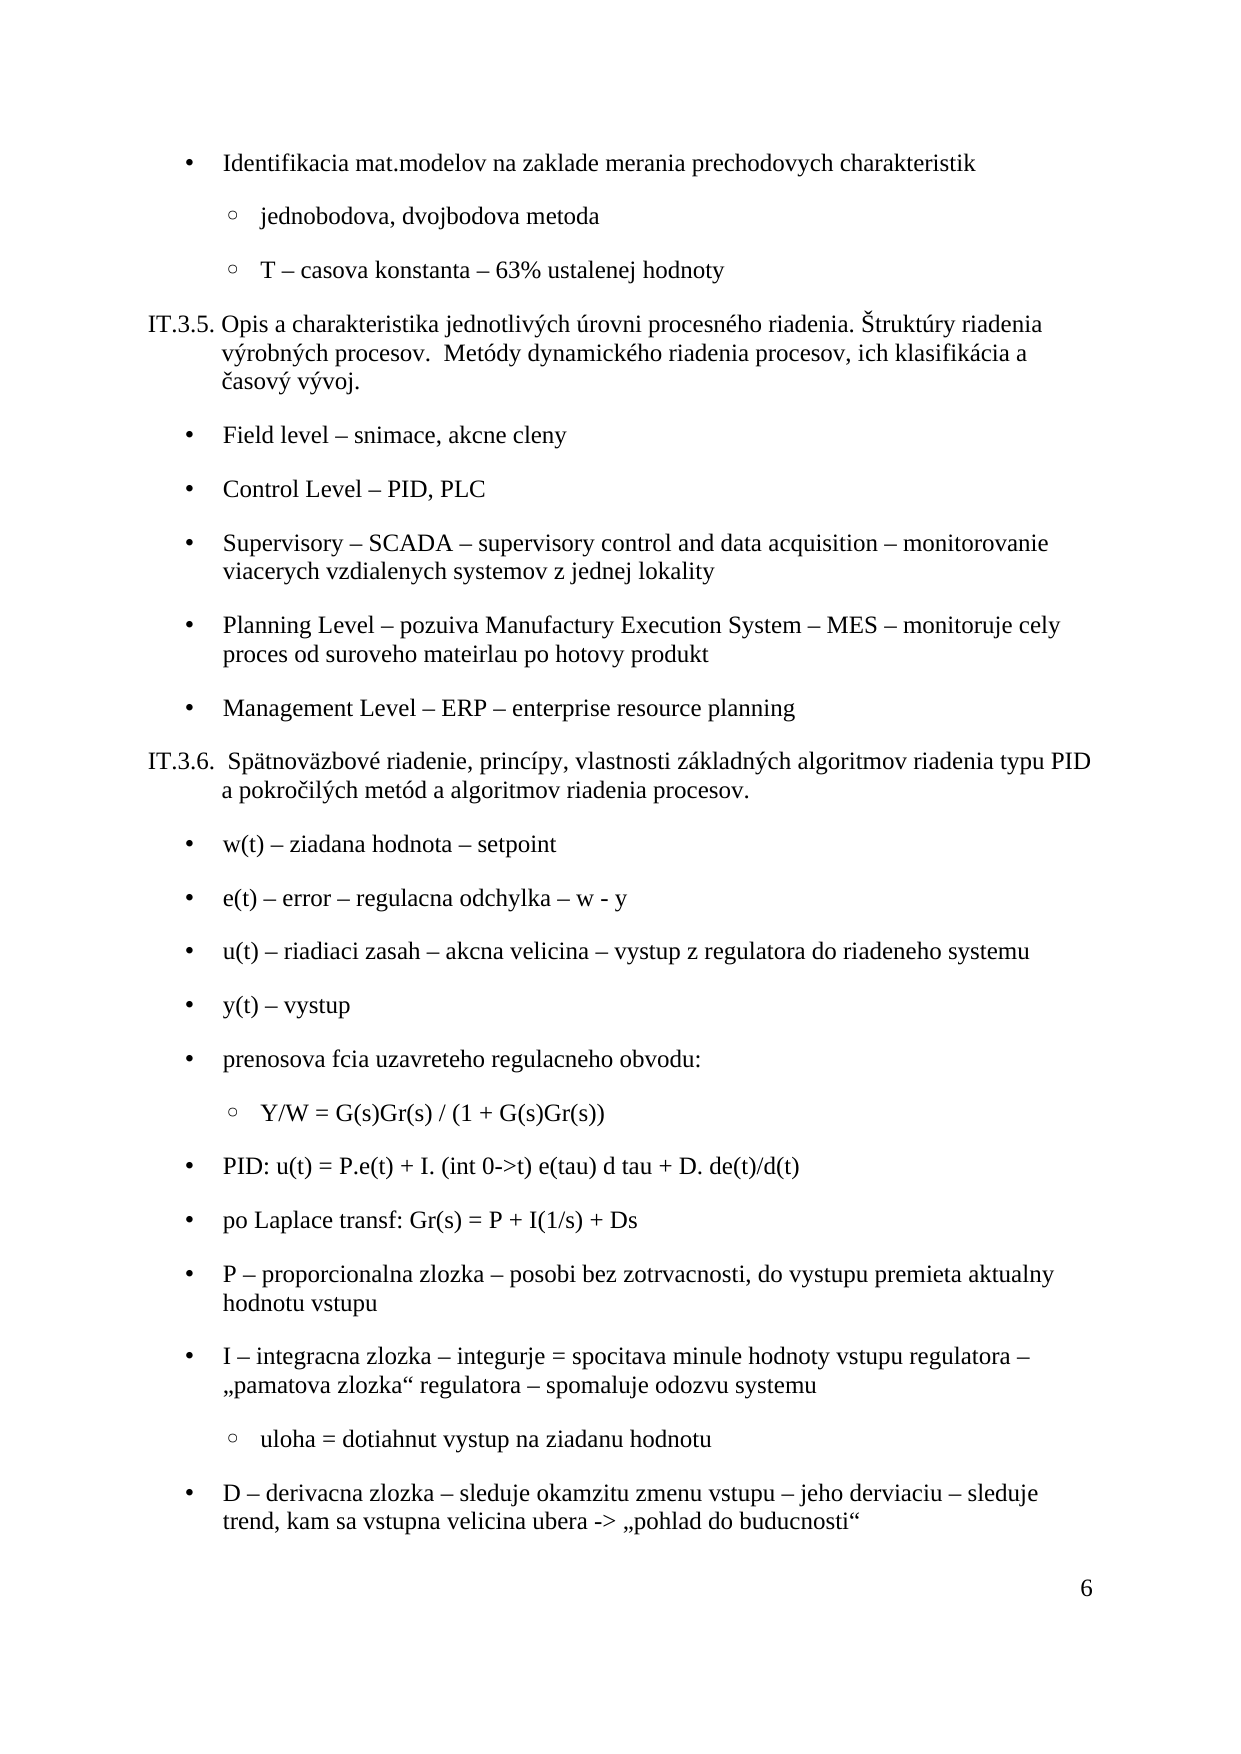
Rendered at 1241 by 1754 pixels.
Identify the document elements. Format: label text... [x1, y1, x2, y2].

list I – integracna zlozka – integurje = spocitava minule hodnoty vstupu regulatora – „pamatova zlozka“ regulatora – spomaluje odozvu systemu [185, 1341, 1093, 1399]
list po Laplace transf: Gr(s) = P + I(1/s) + Ds [185, 1205, 1093, 1234]
list Management Level – ERP – enterprise resource planning [185, 693, 1093, 721]
list Supervisory – SCADA – supervisory control and data acquisition – monitorovanie viacerych vzdialenych systemov z jednej lokality [185, 528, 1093, 585]
list y(t) – vystup [185, 990, 1093, 1019]
list Planning Level – pozuiva Manufactury Execution System – MES – monitoruje cely proces od suroveho mateirlau po hotovy produkt [185, 610, 1093, 668]
list w(t) – ziadana hodnota – setpoint [185, 829, 1093, 858]
text IT.3.5. Opis a charakteristika jednotlivých úrovni procesného riadenia. Štruktúry riadenia výrobných procesov. Metódy dynamického riadenia procesov, ich klasifikácia a časový vývoj. [148, 309, 1093, 395]
list Field level – snimace, akcne cleny [185, 420, 1093, 449]
list jednobodova, dvojbodova metoda [223, 201, 1093, 230]
list Y/W = G(s)Gr(s) / (1 + G(s)Gr(s)) [223, 1098, 1093, 1126]
list e(t) – error – regulacna odchylka – w - y [185, 883, 1093, 911]
list P – proporcionalna zlozka – posobi bez zotrvacnosti, do vystupu premieta aktualny hodnotu vstupu [185, 1259, 1093, 1316]
list D – derivacna zlozka – sleduje okamzitu zmenu vstupu – jeho derviaciu – sleduje trend, kam sa vstupna velicina ubera -> „pohlad do buducnosti“ [185, 1478, 1093, 1535]
list Control Level – PID, PLC [185, 474, 1093, 503]
list Identifikacia mat.modelov na zaklade merania prechodovych charakteristik [185, 148, 1093, 176]
list T – casova konstanta – 63% ustalenej hodnoty [223, 255, 1093, 284]
list PID: u(t) = P.e(t) + I. (int 0->t) e(tau) d tau + D. de(t)/d(t) [185, 1151, 1093, 1180]
list prenosova fcia uzavreteho regulacneho obvodu: [185, 1044, 1093, 1073]
text IT.3.6. Spätnoväzbové riadenie, princípy, vlastnosti základných algoritmov riadenia typu PID a pokročilých metód a algoritmov riadenia procesov. [148, 746, 1093, 804]
list uloha = dotiahnut vystup na ziadanu hodnotu [223, 1424, 1093, 1453]
list u(t) – riadiaci zasah – akcna velicina – vystup z regulatora do riadeneho systemu [185, 936, 1093, 965]
